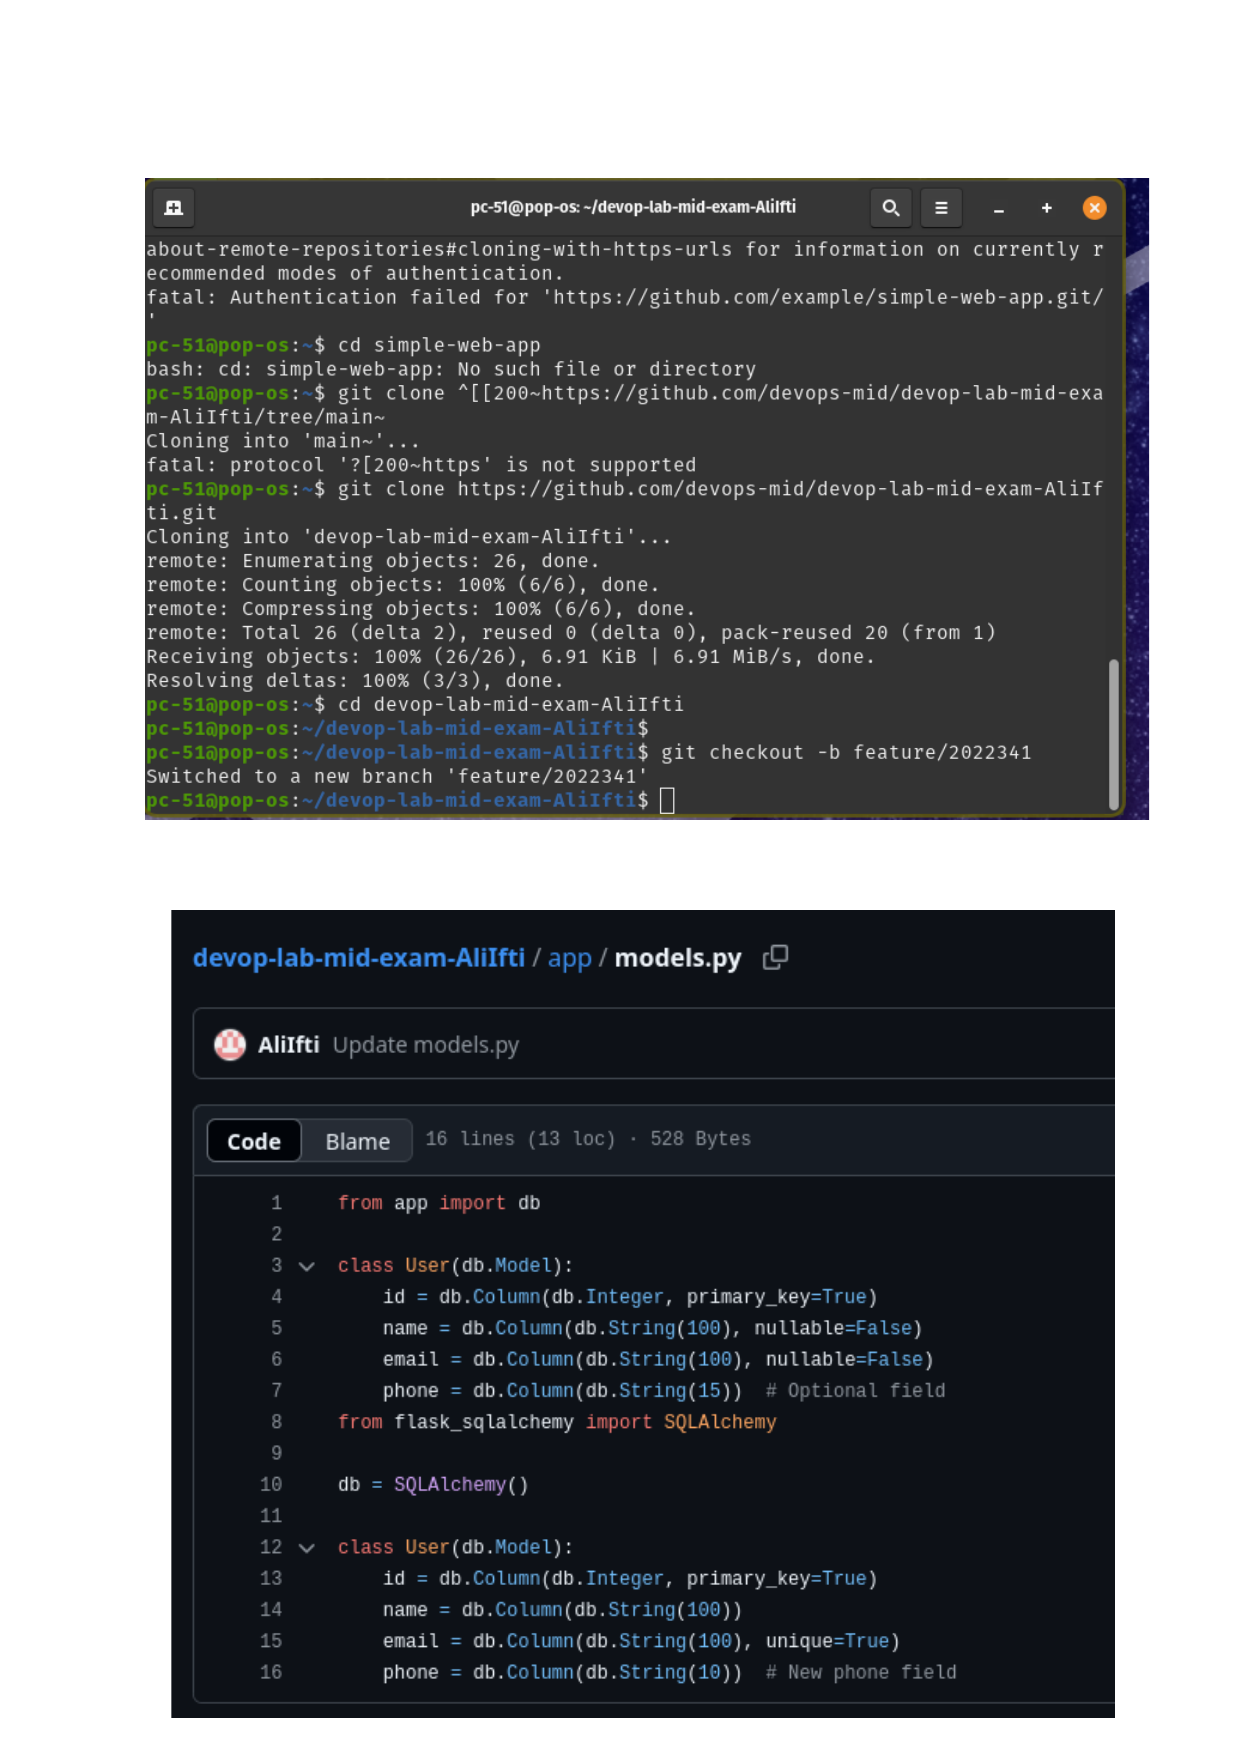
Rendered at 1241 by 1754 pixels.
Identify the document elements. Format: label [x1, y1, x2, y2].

picture [145, 178, 1150, 820]
picture [171, 910, 1115, 1718]
